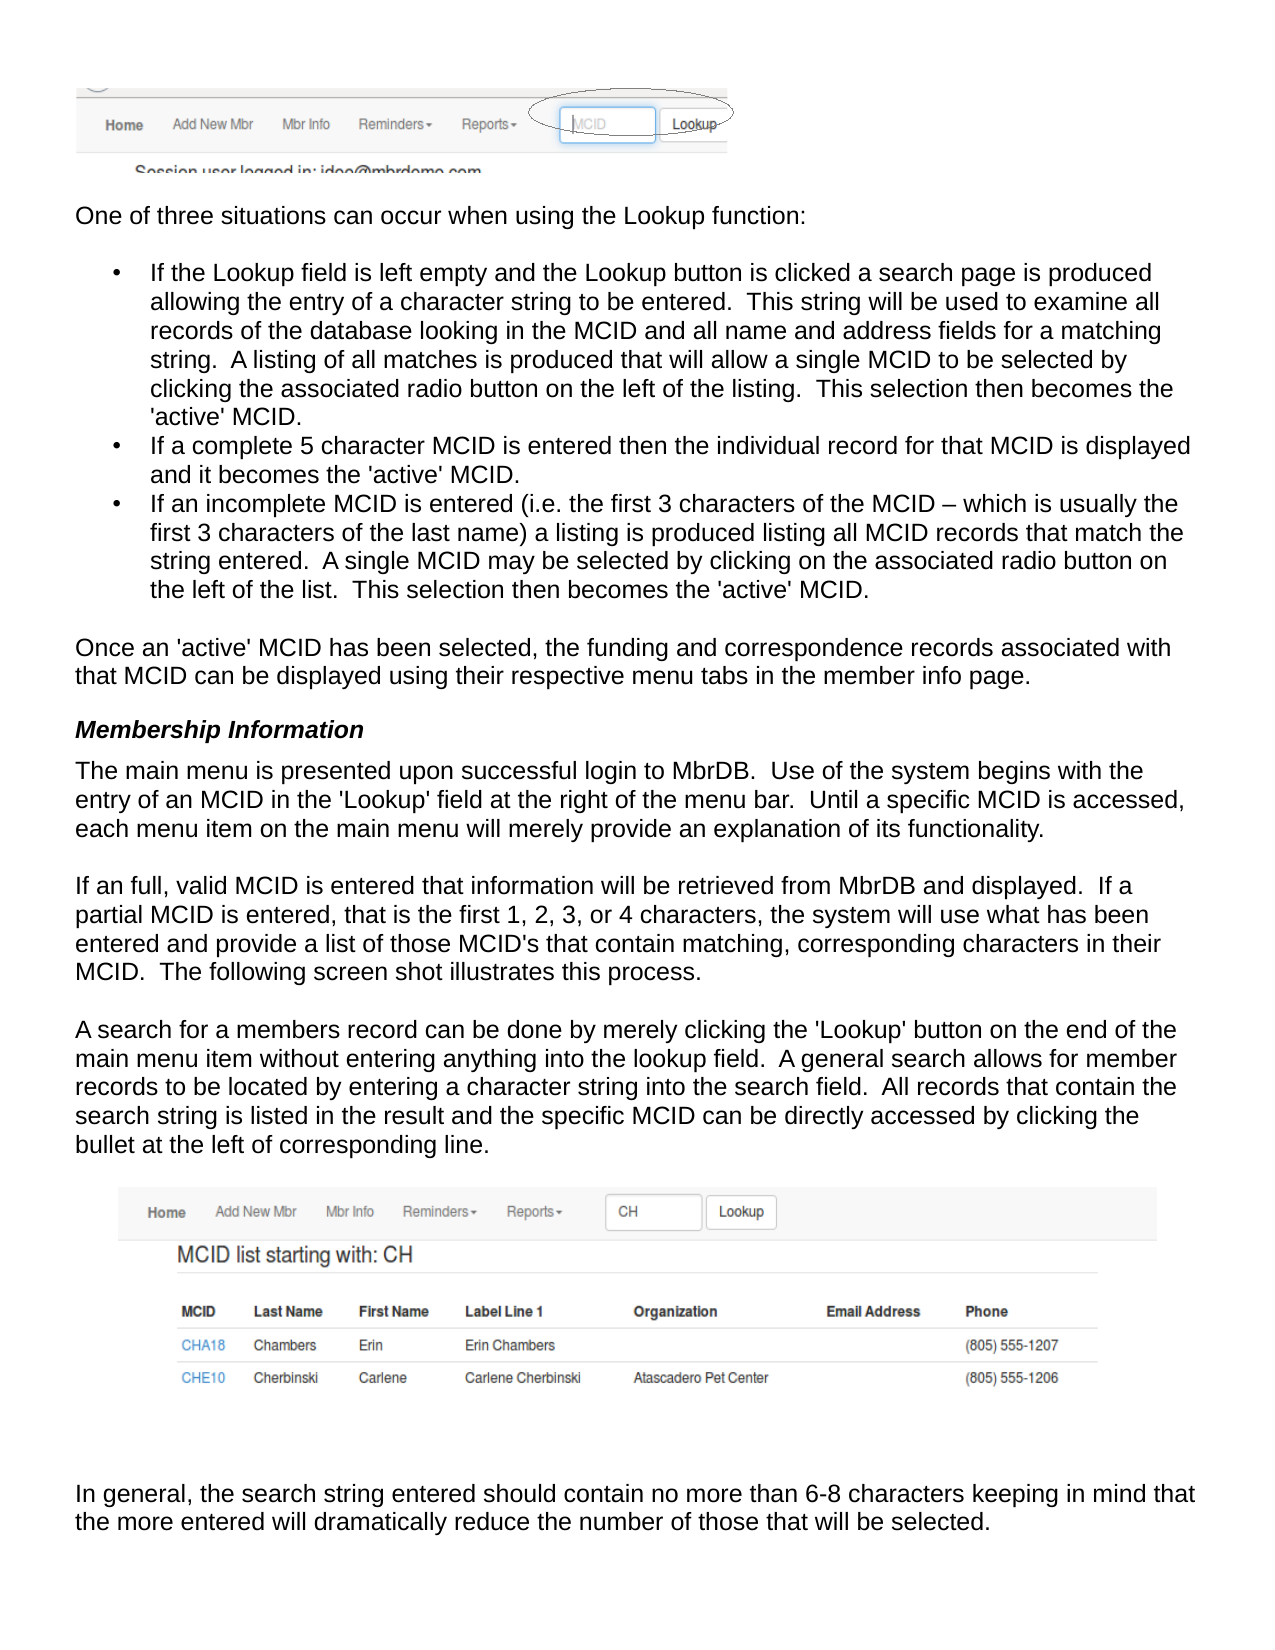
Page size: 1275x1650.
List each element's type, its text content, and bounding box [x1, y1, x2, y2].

list If an incomplete MCID is entered (i.e. the first 3 characters of the MCID – which is usually the first 3 characters of the last name) a listing is produced listing all MCID records that match the string entered. A single MCID may be selected by clicking on the associated radio button on the left of the list. This selection then becomes the 'active' MCID. [112, 489, 1200, 604]
picture [76, 88, 728, 133]
text If an full, valid MCID is entered that information will be retrieved from MbrDB and displayed. If a partial MCID is entered, that is the first 1, 2, 3, or 4 characters, the system will use what has been entered and provide a list of those MCID's that contain matching, corresponding characters in their MCID. The following screen shot illustrates this process. [75, 871, 1200, 986]
text Once an 'active' MCID has been selected, the funding and correspondence records associated with that MCID can be displayed using their respective menu tabs in the member info page. [75, 632, 1200, 690]
text In general, the search string entered should contain no more than 6-8 characters keeping in mind that the more entered will dramatically reduce the number of those that will be selected. [75, 1478, 1200, 1536]
text The main menu is presented upon successful login to MbrDB. Use of the system begins with the entry of an MCID in the 'Lookup' field at the right of the menu bar. Until a specific MCID is accessed, each menu item on the main menu will merely provide an explanation of its functionality. [75, 756, 1200, 842]
text A search for a members record can be done by merely clicking the 'Lookup' button on the end of the main menu item without entering anything into the lookup field. A general search allows for member records to be located by entering a character string into the search field. All records that contain the search string is listed in the result and the specific MCID can be directly accessed by clicking the bullet at the left of corresponding line. [75, 1015, 1200, 1158]
list If the Lookup field is left empty and the Lookup button is clicked a search page is produced allowing the entry of a character string to be entered. This string will be used to examine all records of the database looking in the MCID and all name and address fields for a matching string. A listing of all matches is produced that will allow a single MCID to be selected by clicking the associated radio button on the left of the listing. This selection then becomes the 'active' MCID. [112, 258, 1200, 431]
subtitle Membership Information [75, 715, 1200, 743]
text One of three situations can occur when using the Lookup function: [75, 201, 1200, 230]
picture [118, 1187, 1157, 1450]
list If a complete 5 character MCID is entered then the individual record for that MCID is displayed and it becomes the 'active' MCID. [112, 431, 1200, 489]
